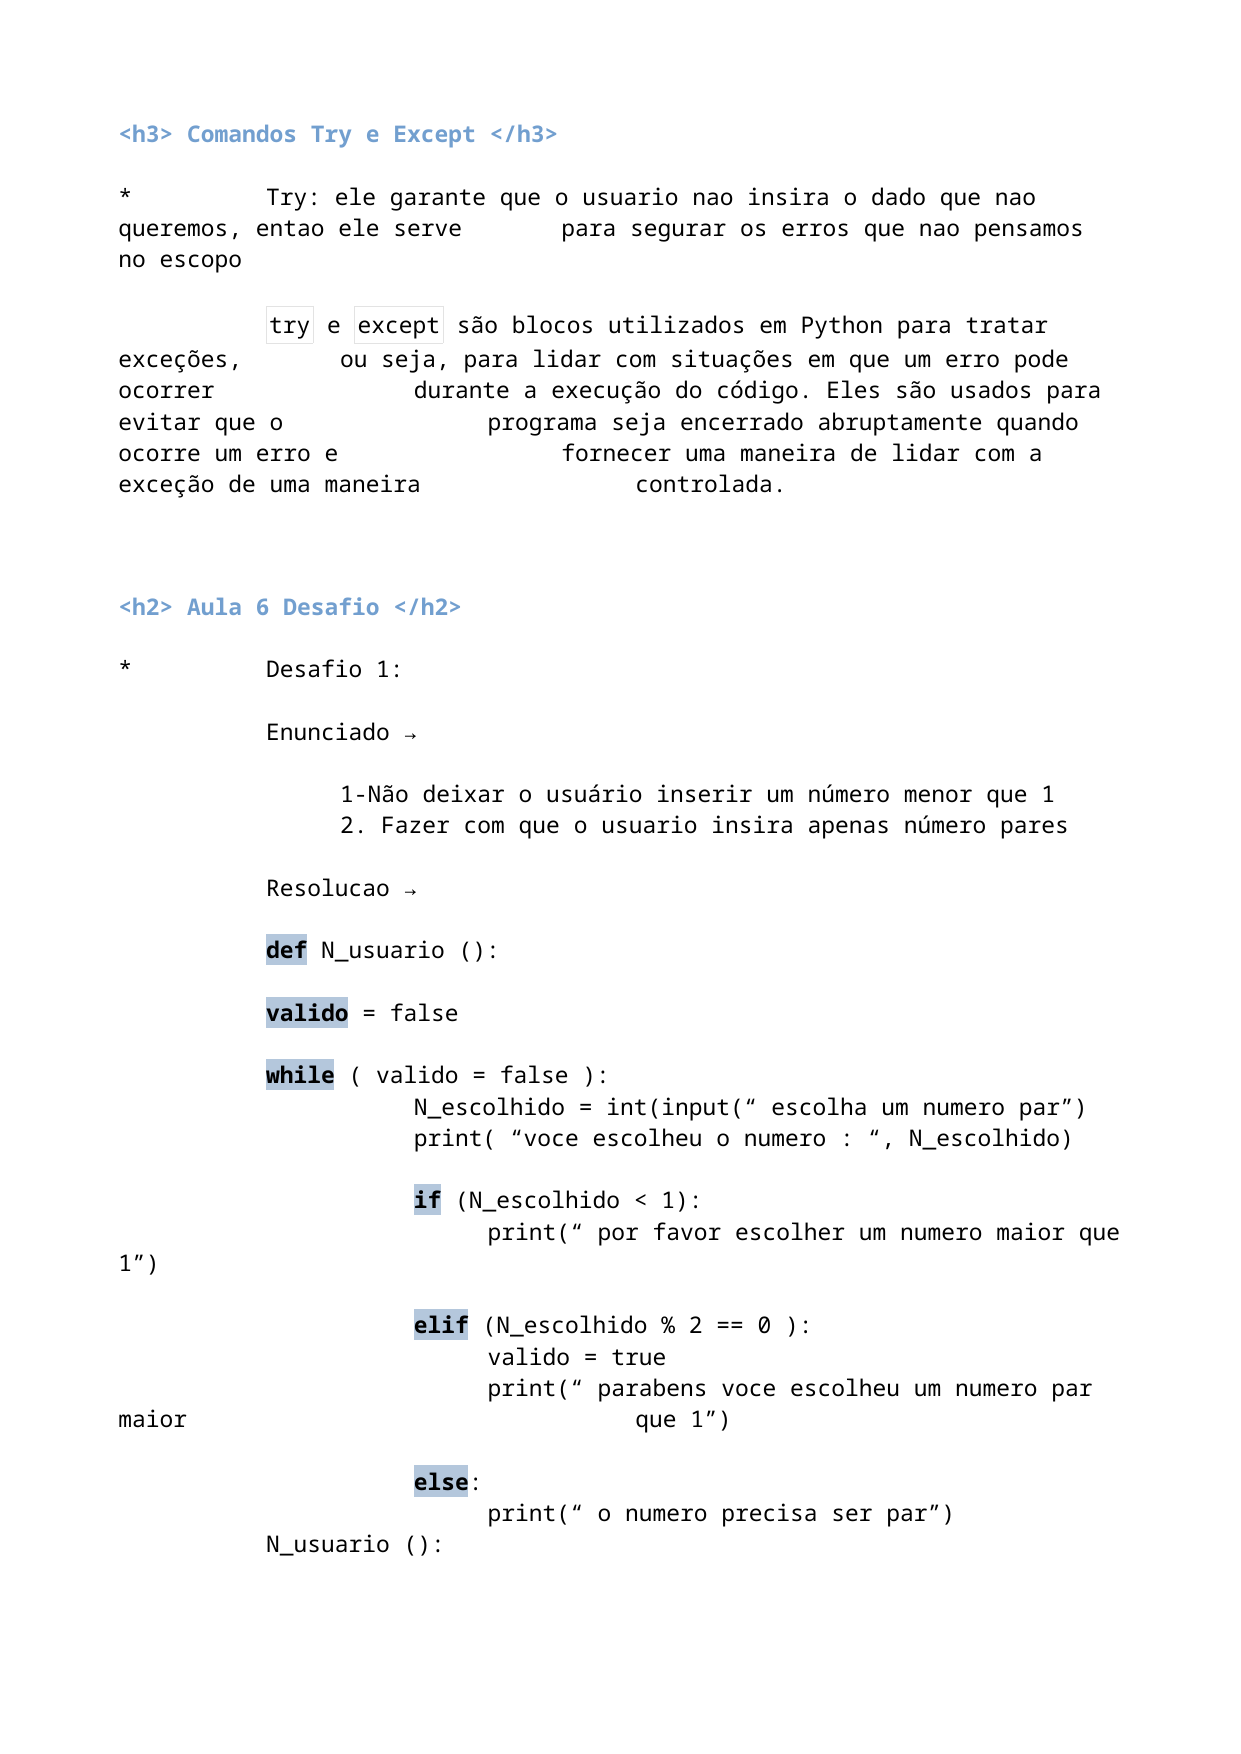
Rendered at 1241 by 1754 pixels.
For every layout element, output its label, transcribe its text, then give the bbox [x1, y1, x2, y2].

text print(“ por favor escolher um numero maior que 1”) elif (N_escolhido % 2 == 0 ): valido = true print(“ parabens voce escolheu um numero par maior que 1”) else: print(“ o numero precisa ser par”) N_usuario (): [118, 1215, 1122, 1622]
text def N_usuario (): [118, 934, 1122, 965]
text 1-Não deixar o usuário inserir um número menor que 1 2. Fazer com que o usuario insira apenas número pares Resolucao → [118, 778, 1122, 903]
text <h3> Comandos Try e Except </h3> * Try: ele garante que o usuario nao insira o dado que nao queremos, entao ele serve para segurar os erros que nao pensamos no escopo try e except são blocos utilizados em Python para tratar exceções, ou seja, para lidar com situações em que um erro pode ocorrer durante a execução do código. Eles são usados para evitar que o programa seja encerrado abruptamente quando ocorre um erro e fornecer uma maneira de lidar com a exceção de uma maneira controlada. [118, 118, 1122, 559]
text if (N_escolhido < 1): [118, 1184, 1122, 1215]
text <h2> Aula 6 Desafio </h2> * Desafio 1: Enunciado → [118, 590, 1122, 747]
text while ( valido = false ): [118, 1059, 1122, 1090]
text N_escolhido = int(input(“ escolha um numero par”) print( “voce escolheu o numero : “, N_escolhido) [118, 1090, 1122, 1153]
text valido = false [118, 997, 1122, 1028]
